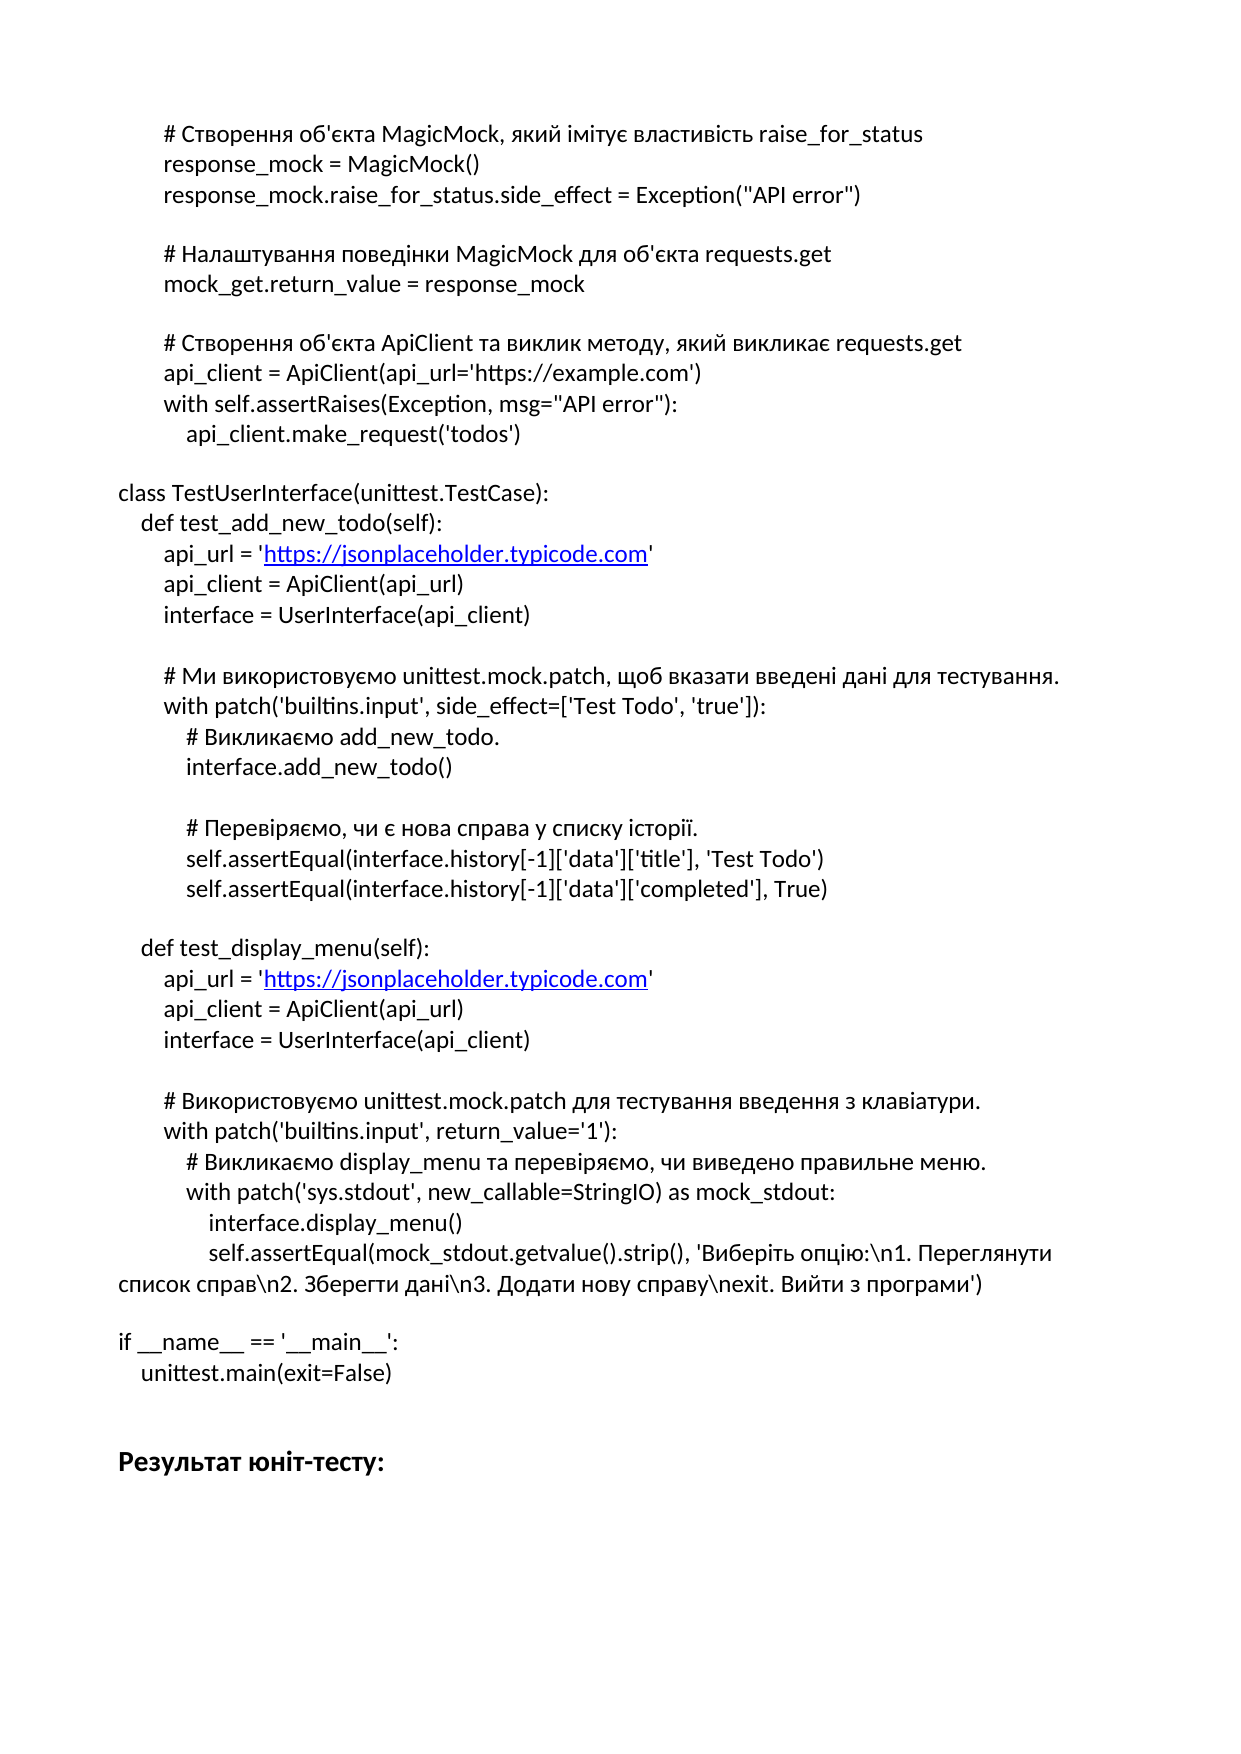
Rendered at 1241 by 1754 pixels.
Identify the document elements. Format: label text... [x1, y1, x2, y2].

text api_client = ApiClient(api_url='https://example.com') [118, 357, 1122, 388]
text interface = UserInterface(api_client) [118, 1024, 1122, 1054]
text with patch('sys.stdout', new_callable=StringIO) as mock_stdout: [118, 1176, 1122, 1207]
text self.assertEqual(mock_stdout.getvalue().strip(), 'Виберіть опцію:\n1. Переглянути список справ\n2. Зберегти дані\n3. Додати нову справу\nexit. Вийти з програми') [118, 1237, 1122, 1298]
text Результат юніт-тесту: [118, 1443, 1122, 1479]
text mock_get.return_value = response_mock [118, 268, 1122, 299]
text # Використовуємо unittest.mock.patch для тестування введення з клавіатури. [118, 1085, 1122, 1115]
text api_client.make_request('todos') [118, 418, 1122, 449]
text api_client = ApiClient(api_url) [118, 993, 1122, 1024]
text api_client = ApiClient(api_url) [118, 568, 1122, 599]
text self.assertEqual(interface.history[-1]['data']['title'], 'Test Todo') [118, 843, 1122, 874]
text with patch('builtins.input', return_value='1'): [118, 1115, 1122, 1146]
text class TestUserInterface(unittest.TestCase): [118, 477, 1122, 507]
text def test_display_menu(self): [118, 932, 1122, 963]
text api_url = 'https://jsonplaceholder.typicode.com' [118, 538, 1122, 568]
text # Створення об'єкта ApiClient та виклик методу, який викликає requests.get [118, 327, 1122, 357]
text # Перевіряємо, чи є нова справа у списку історії. [118, 813, 1122, 843]
text # Викликаємо add_new_todo. [118, 721, 1122, 752]
text # Налаштування поведінки MagicMock для об'єкта requests.get [118, 238, 1122, 268]
text # Створення об'єкта MagicMock, який імітує властивість raise_for_status [118, 118, 1122, 149]
text interface = UserInterface(api_client) [118, 599, 1122, 629]
text if __name__ == '__main__': [118, 1326, 1122, 1357]
text # Ми використовуємо unittest.mock.patch, щоб вказати введені дані для тестування. [118, 660, 1122, 691]
text response_mock.raise_for_status.side_effect = Exception("API error") [118, 179, 1122, 210]
text response_mock = MagicMock() [118, 149, 1122, 179]
text with self.assertRaises(Exception, msg="API error"): [118, 388, 1122, 418]
text # Викликаємо display_menu та перевіряємо, чи виведено правильне меню. [118, 1146, 1122, 1176]
text with patch('builtins.input', side_effect=['Test Todo', 'true']): [118, 691, 1122, 721]
text unittest.main(exit=False) [118, 1357, 1122, 1387]
text self.assertEqual(interface.history[-1]['data']['completed'], True) [118, 874, 1122, 904]
text interface.add_new_todo() [118, 752, 1122, 782]
text interface.display_menu() [118, 1207, 1122, 1237]
text api_url = 'https://jsonplaceholder.typicode.com' [118, 963, 1122, 993]
text def test_add_new_todo(self): [118, 507, 1122, 538]
